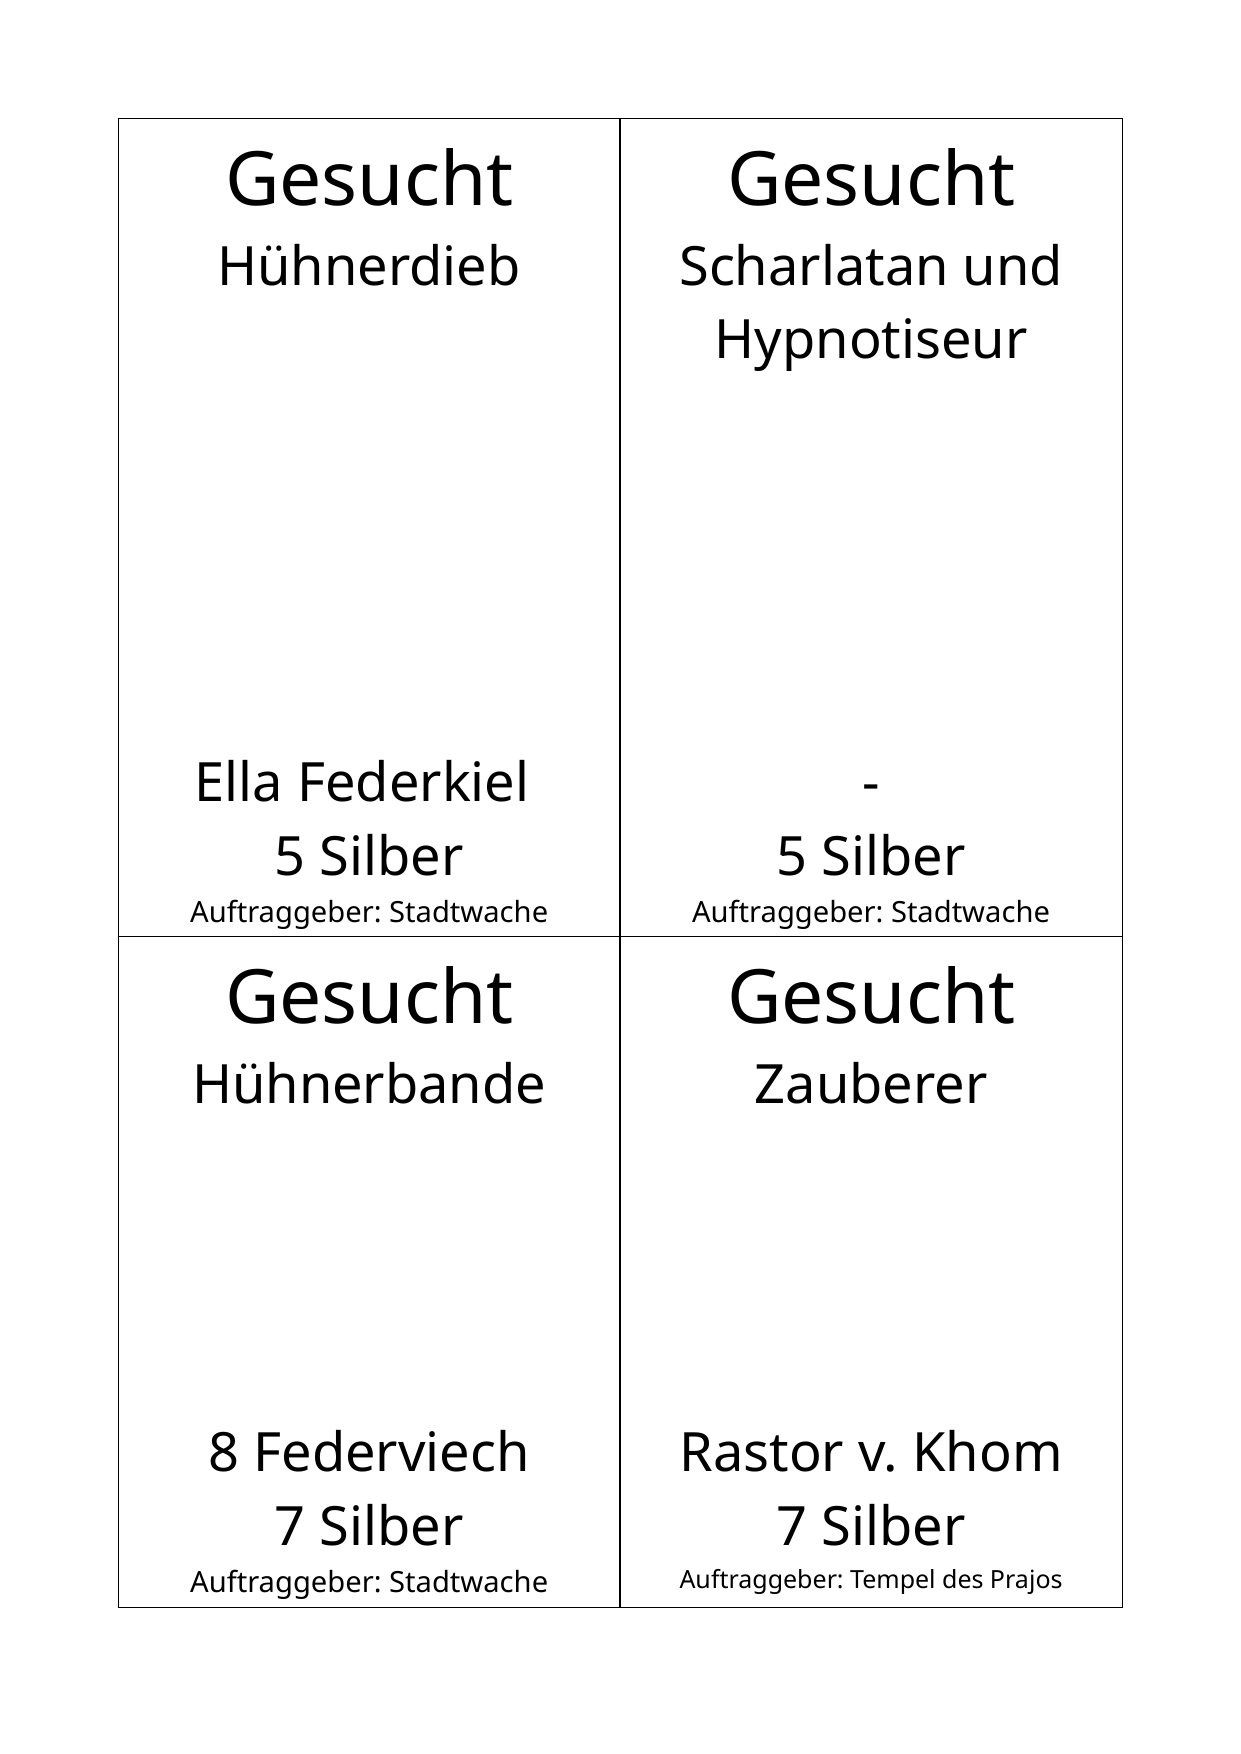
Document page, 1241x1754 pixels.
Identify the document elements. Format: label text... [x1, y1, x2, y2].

table_cell Gesucht Hühnerbande 8 Federviech 7 Silber Auftraggeber: Stadtwache [119, 937, 619, 1607]
table_header Gesucht Hühnerdieb Ella Federkiel 5 Silber Auftraggeber: Stadtwache [119, 119, 619, 936]
table_header Gesucht Scharlatan und Hypnotiseur - 5 Silber Auftraggeber: Stadtwache [621, 119, 1122, 936]
table_cell Gesucht Zauberer Rastor v. Khom 7 Silber Auftraggeber: Tempel des Prajos [621, 937, 1122, 1607]
